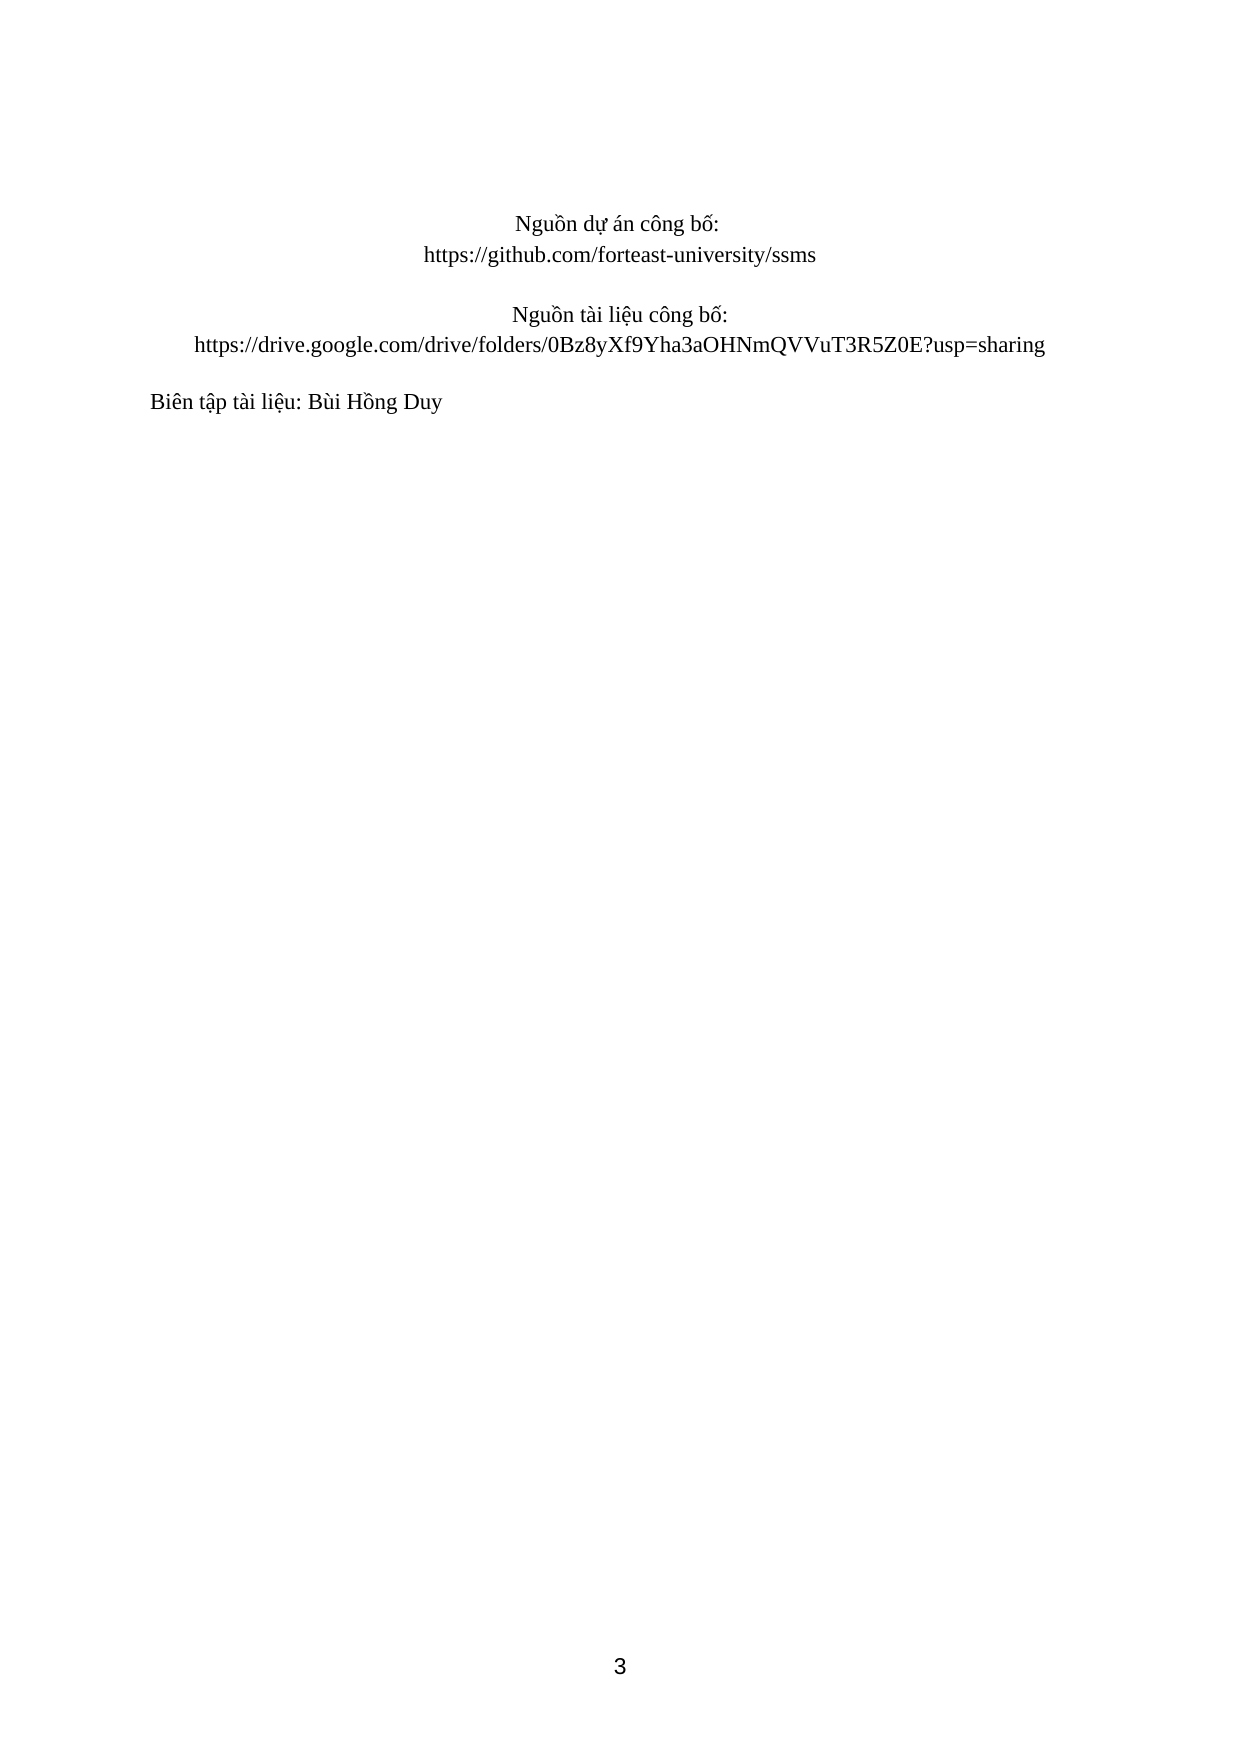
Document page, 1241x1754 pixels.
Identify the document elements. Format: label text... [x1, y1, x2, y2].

text Biên tập tài liệu: Bùi Hồng Duy [150, 361, 1090, 414]
text Nguồn dự án công bố: [150, 210, 1090, 237]
text Nguồn tài liệu công bố: https://drive.google.com/drive/folders/0Bz8yXf9Yha3aOHNmQVVuT3R5Z0E?usp=sharing [150, 301, 1090, 358]
text https://github.com/forteast-university/ssms [150, 241, 1090, 267]
